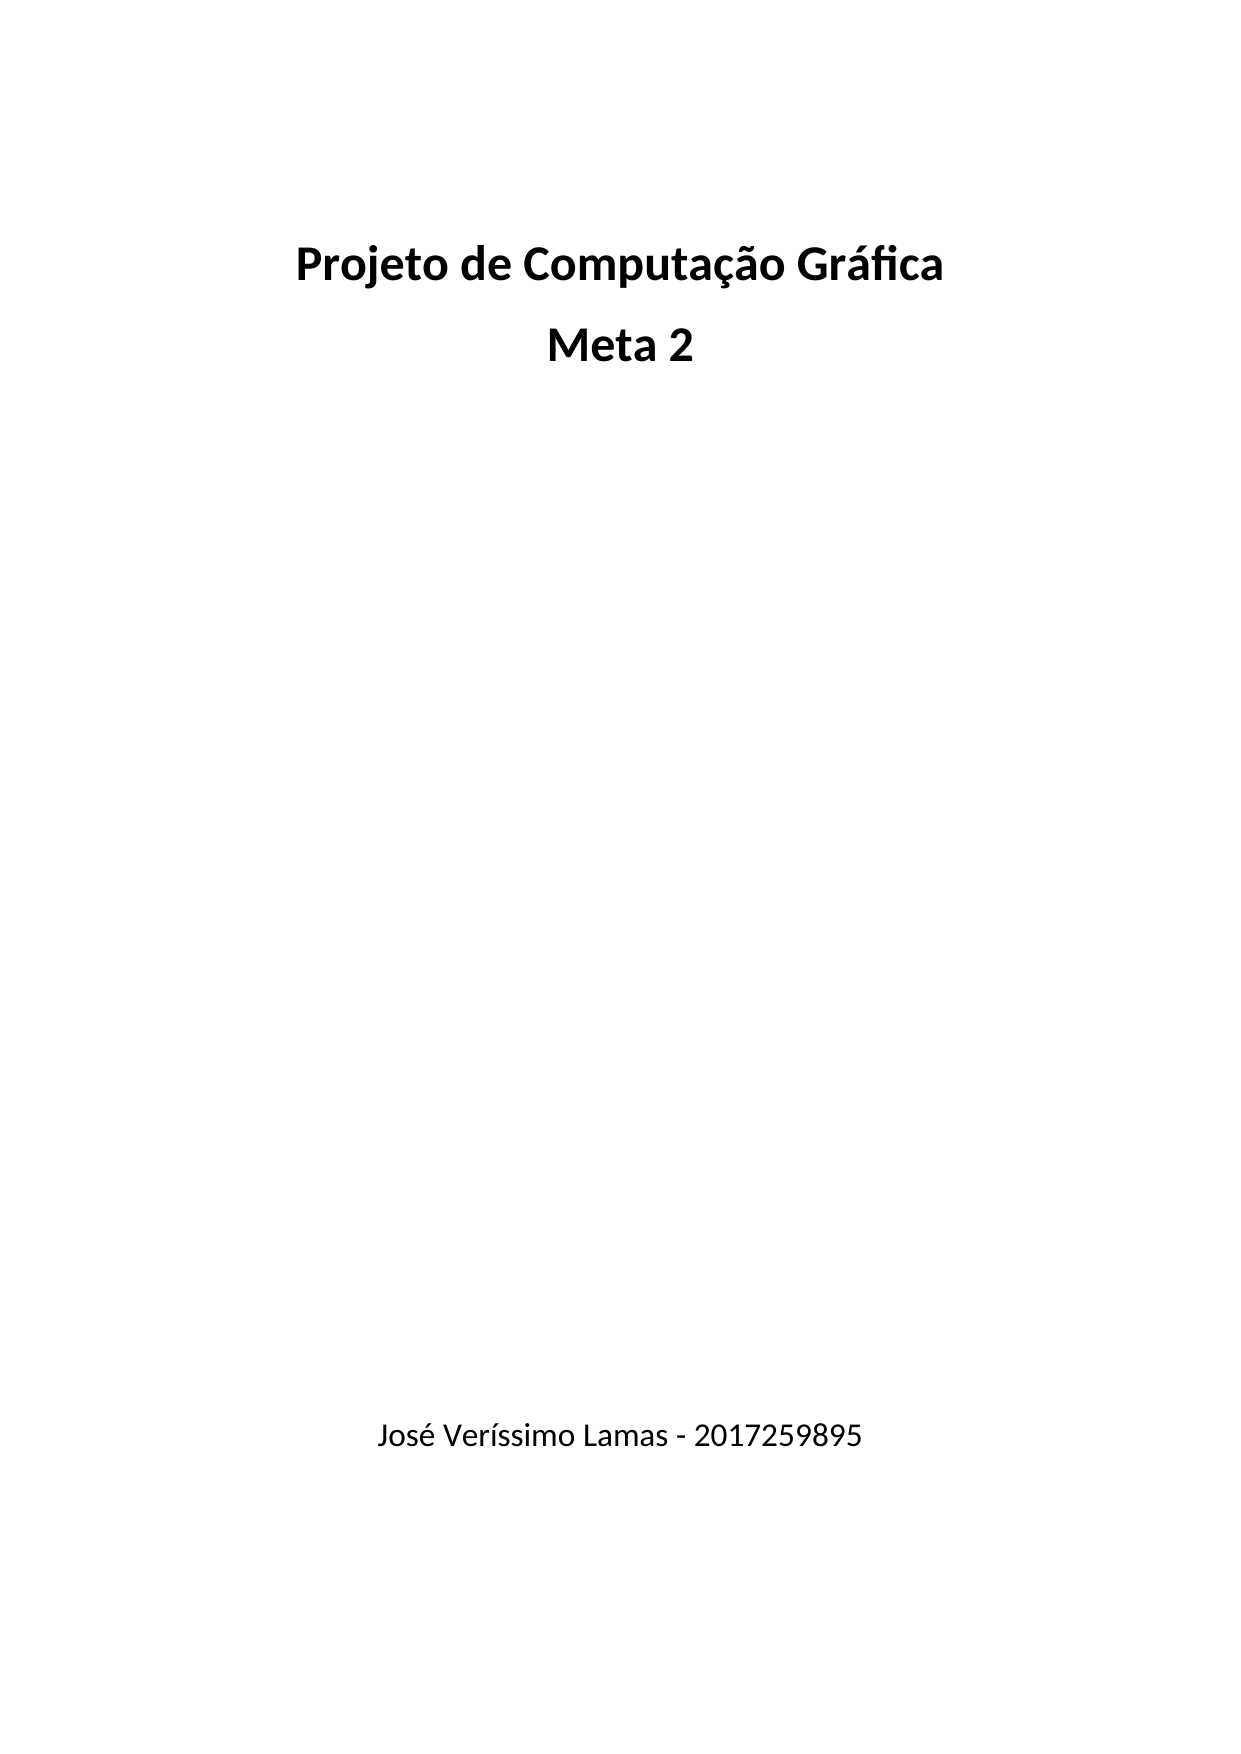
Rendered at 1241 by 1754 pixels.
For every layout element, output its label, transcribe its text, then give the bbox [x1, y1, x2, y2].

text José Veríssimo Lamas - 2017259895 [150, 1414, 1090, 1454]
text Meta 2 [150, 313, 1090, 374]
text Projeto de Computação Gráfica [150, 231, 1090, 292]
